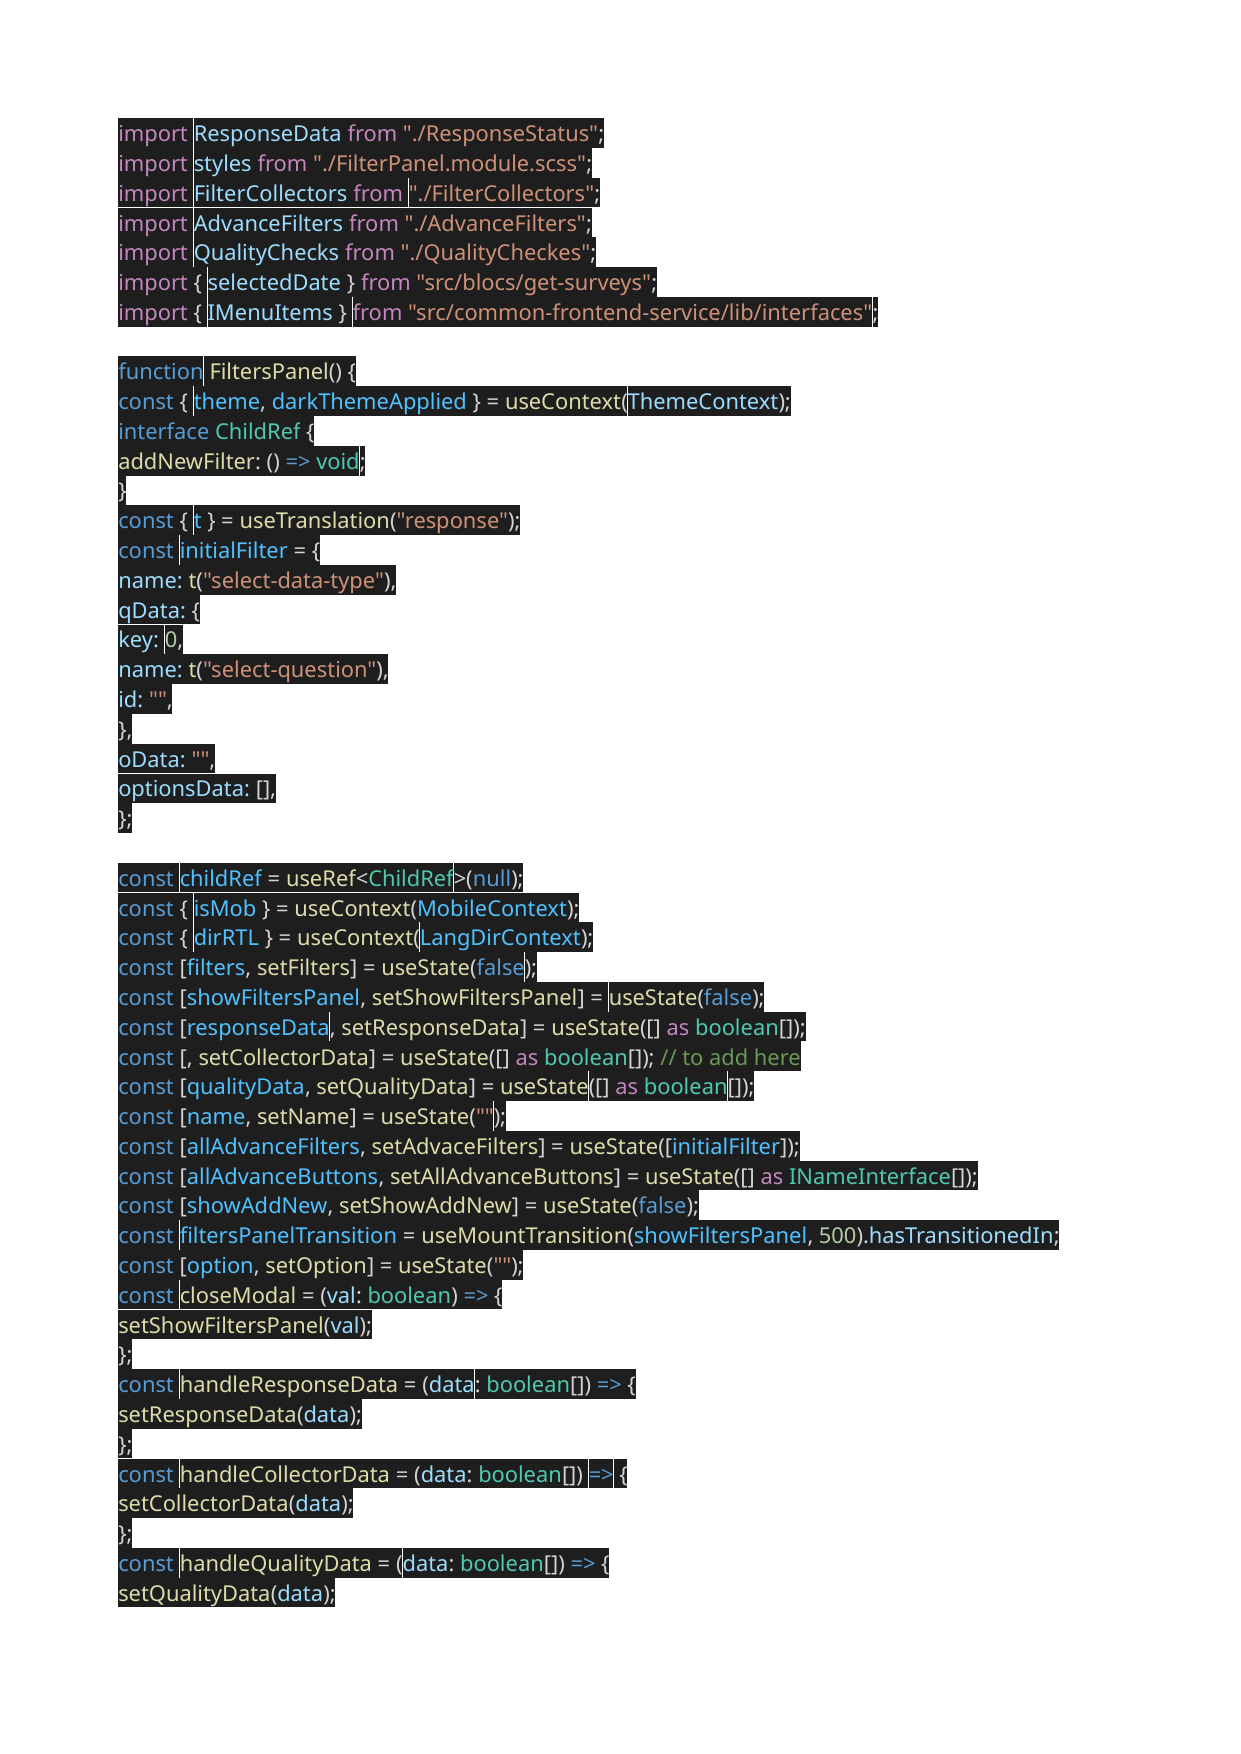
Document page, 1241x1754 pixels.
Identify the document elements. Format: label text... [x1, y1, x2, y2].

text setCollectorData(data); [118, 1488, 1122, 1518]
text const [allAdvanceFilters, setAdvaceFilters] = useState([initialFilter]); [118, 1131, 1122, 1161]
text const [qualityData, setQualityData] = useState([] as boolean[]); [118, 1071, 1122, 1101]
text const [allAdvanceButtons, setAllAdvanceButtons] = useState([] as INameInterface[]); [118, 1161, 1122, 1190]
text const childRef = useRef<ChildRef>(null); [118, 863, 1122, 892]
text oData: "", [118, 744, 1122, 773]
text }; [118, 1429, 1122, 1458]
text function FiltersPanel() { [118, 356, 1122, 386]
text import styles from "./FilterPanel.module.scss"; [118, 148, 1122, 178]
text const { theme, darkThemeApplied } = useContext(ThemeContext); [118, 386, 1122, 416]
text qData: { [118, 595, 1122, 624]
text const filtersPanelTransition = useMountTransition(showFiltersPanel, 500).hasTransitionedIn; [118, 1220, 1122, 1250]
text const { dirRTL } = useContext(LangDirContext); [118, 922, 1122, 952]
text setQualityData(data); [118, 1578, 1122, 1607]
text addNewFilter: () => void; [118, 446, 1122, 476]
text import ResponseData from "./ResponseStatus"; [118, 118, 1122, 148]
text const [responseData, setResponseData] = useState([] as boolean[]); [118, 1012, 1122, 1041]
text import { IMenuItems } from "src/common-frontend-service/lib/interfaces"; [118, 297, 1122, 327]
text import FilterCollectors from "./FilterCollectors"; [118, 178, 1122, 207]
text const [showAddNew, setShowAddNew] = useState(false); [118, 1190, 1122, 1220]
text } [118, 476, 1122, 505]
text const { isMob } = useContext(MobileContext); [118, 892, 1122, 922]
text name: t("select-data-type"), [118, 565, 1122, 595]
text const [option, setOption] = useState(""); [118, 1250, 1122, 1280]
text const { t } = useTranslation("response"); [118, 505, 1122, 535]
text setResponseData(data); [118, 1399, 1122, 1429]
text key: 0, [118, 624, 1122, 654]
text }; [118, 1518, 1122, 1548]
text const [showFiltersPanel, setShowFiltersPanel] = useState(false); [118, 982, 1122, 1012]
text const [filters, setFilters] = useState(false); [118, 952, 1122, 982]
text import QualityChecks from "./QualityCheckes"; [118, 237, 1122, 267]
text }; [118, 1339, 1122, 1369]
text import AdvanceFilters from "./AdvanceFilters"; [118, 207, 1122, 237]
text optionsData: [], [118, 773, 1122, 803]
text const handleCollectorData = (data: boolean[]) => { [118, 1458, 1122, 1488]
text const handleResponseData = (data: boolean[]) => { [118, 1369, 1122, 1399]
text id: "", [118, 684, 1122, 714]
text name: t("select-question"), [118, 654, 1122, 684]
text const closeModal = (val: boolean) => { [118, 1280, 1122, 1309]
text interface ChildRef { [118, 416, 1122, 446]
text }, [118, 714, 1122, 744]
text }; [118, 803, 1122, 833]
text const handleQualityData = (data: boolean[]) => { [118, 1548, 1122, 1578]
text import { selectedDate } from "src/blocs/get-surveys"; [118, 267, 1122, 297]
text const [name, setName] = useState(""); [118, 1101, 1122, 1131]
text const initialFilter = { [118, 535, 1122, 565]
text const [, setCollectorData] = useState([] as boolean[]); // to add here [118, 1041, 1122, 1071]
text setShowFiltersPanel(val); [118, 1309, 1122, 1339]
